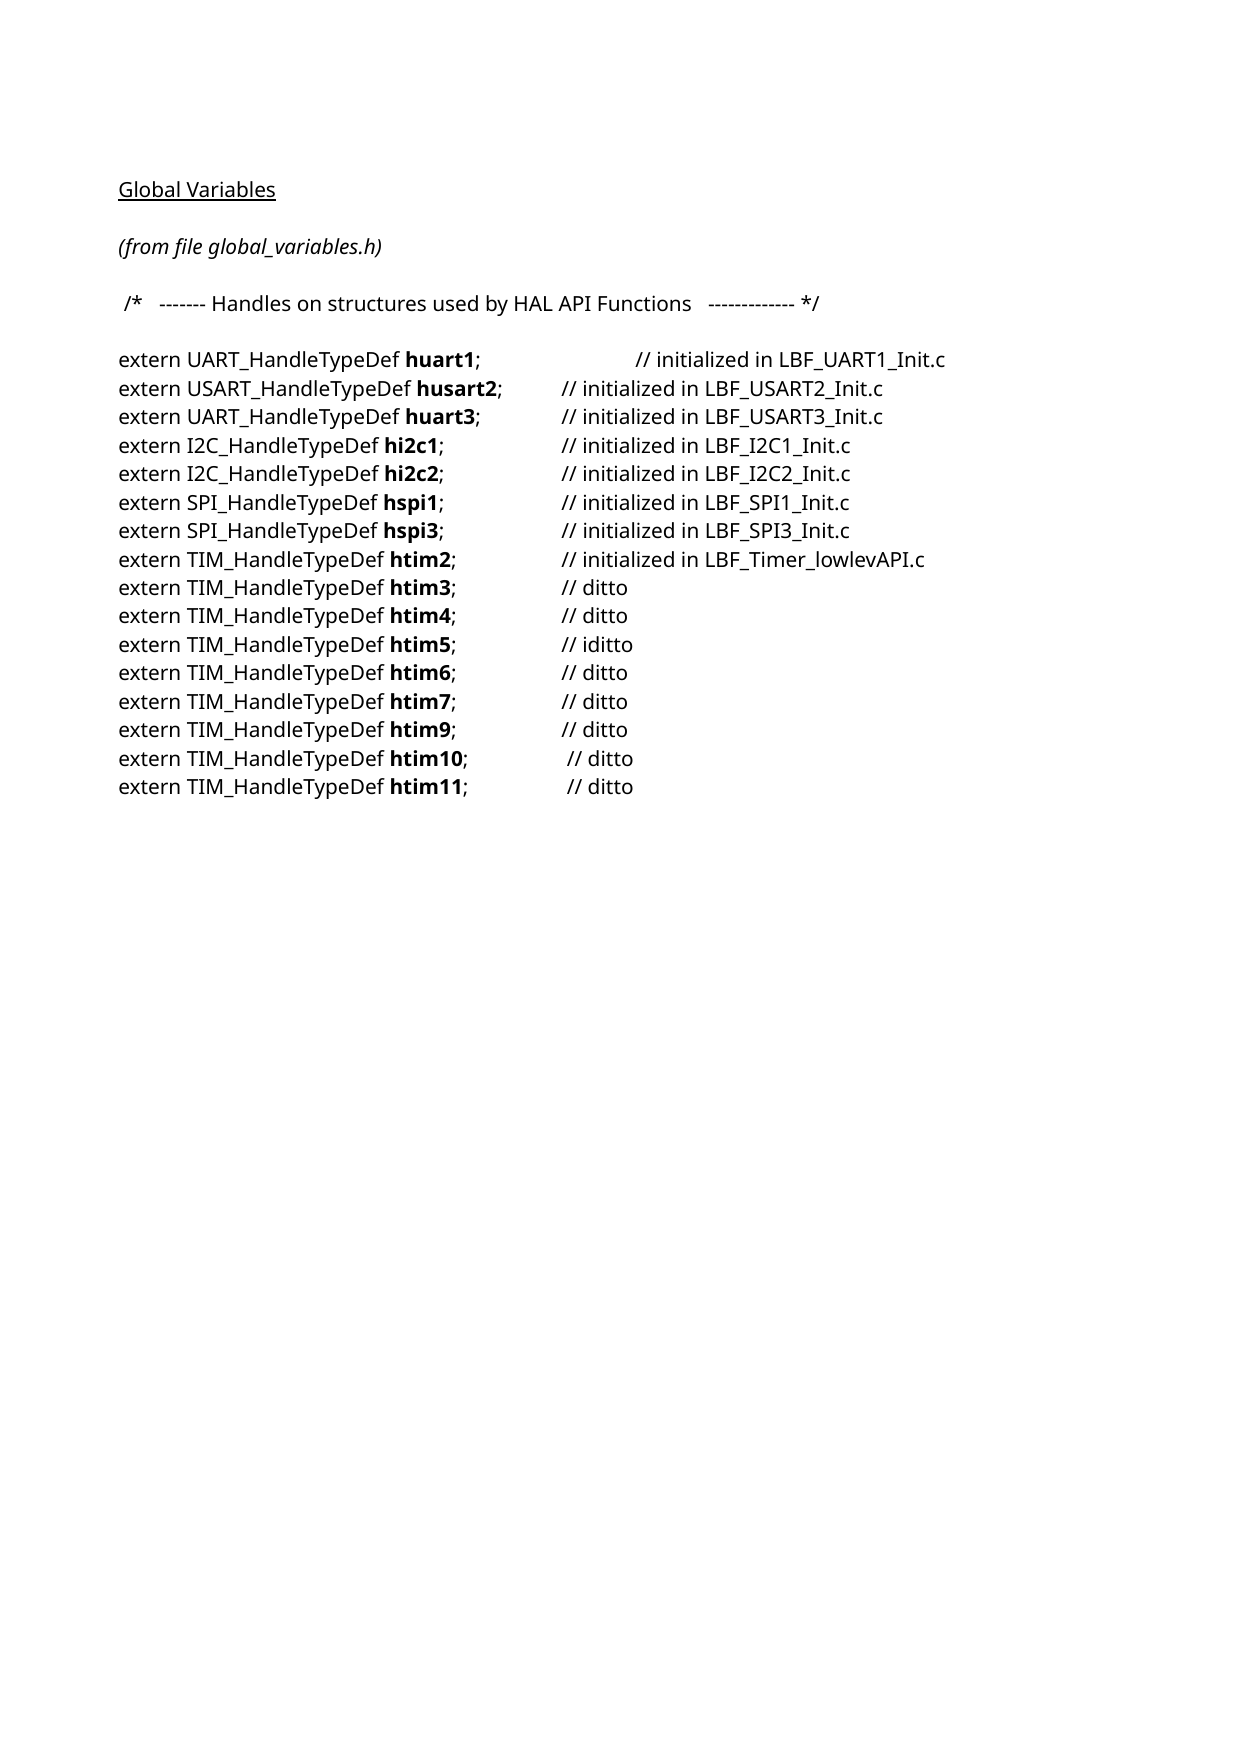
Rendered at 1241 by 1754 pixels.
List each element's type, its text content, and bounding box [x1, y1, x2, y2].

text (from file global_variables.h) [118, 232, 1122, 260]
text extern UART_HandleTypeDef huart3; // initialized in LBF_USART3_Init.c [118, 402, 1122, 431]
text extern TIM_HandleTypeDef htim4; // ditto [118, 602, 1122, 630]
text extern TIM_HandleTypeDef htim2; // initialized in LBF_Timer_lowlevAPI.c [118, 545, 1122, 573]
text extern UART_HandleTypeDef huart1; // initialized in LBF_UART1_Init.c [118, 346, 1122, 374]
text extern TIM_HandleTypeDef htim10; // ditto [118, 744, 1122, 772]
text extern SPI_HandleTypeDef hspi3; // initialized in LBF_SPI3_Init.c [118, 516, 1122, 545]
text extern TIM_HandleTypeDef htim6; // ditto [118, 658, 1122, 687]
text extern I2C_HandleTypeDef hi2c2; // initialized in LBF_I2C2_Init.c [118, 459, 1122, 488]
text extern TIM_HandleTypeDef htim7; // ditto [118, 687, 1122, 715]
text extern TIM_HandleTypeDef htim3; // ditto [118, 573, 1122, 602]
text extern I2C_HandleTypeDef hi2c1; // initialized in LBF_I2C1_Init.c [118, 431, 1122, 459]
text extern TIM_HandleTypeDef htim5; // iditto [118, 630, 1122, 658]
text extern USART_HandleTypeDef husart2; // initialized in LBF_USART2_Init.c [118, 374, 1122, 402]
text Global Variables [118, 175, 1122, 203]
text /* ------- Handles on structures used by HAL API Functions ------------- */ [118, 289, 1122, 317]
text extern TIM_HandleTypeDef htim11; // ditto [118, 772, 1122, 801]
text extern SPI_HandleTypeDef hspi1; // initialized in LBF_SPI1_Init.c [118, 488, 1122, 516]
text extern TIM_HandleTypeDef htim9; // ditto [118, 715, 1122, 744]
